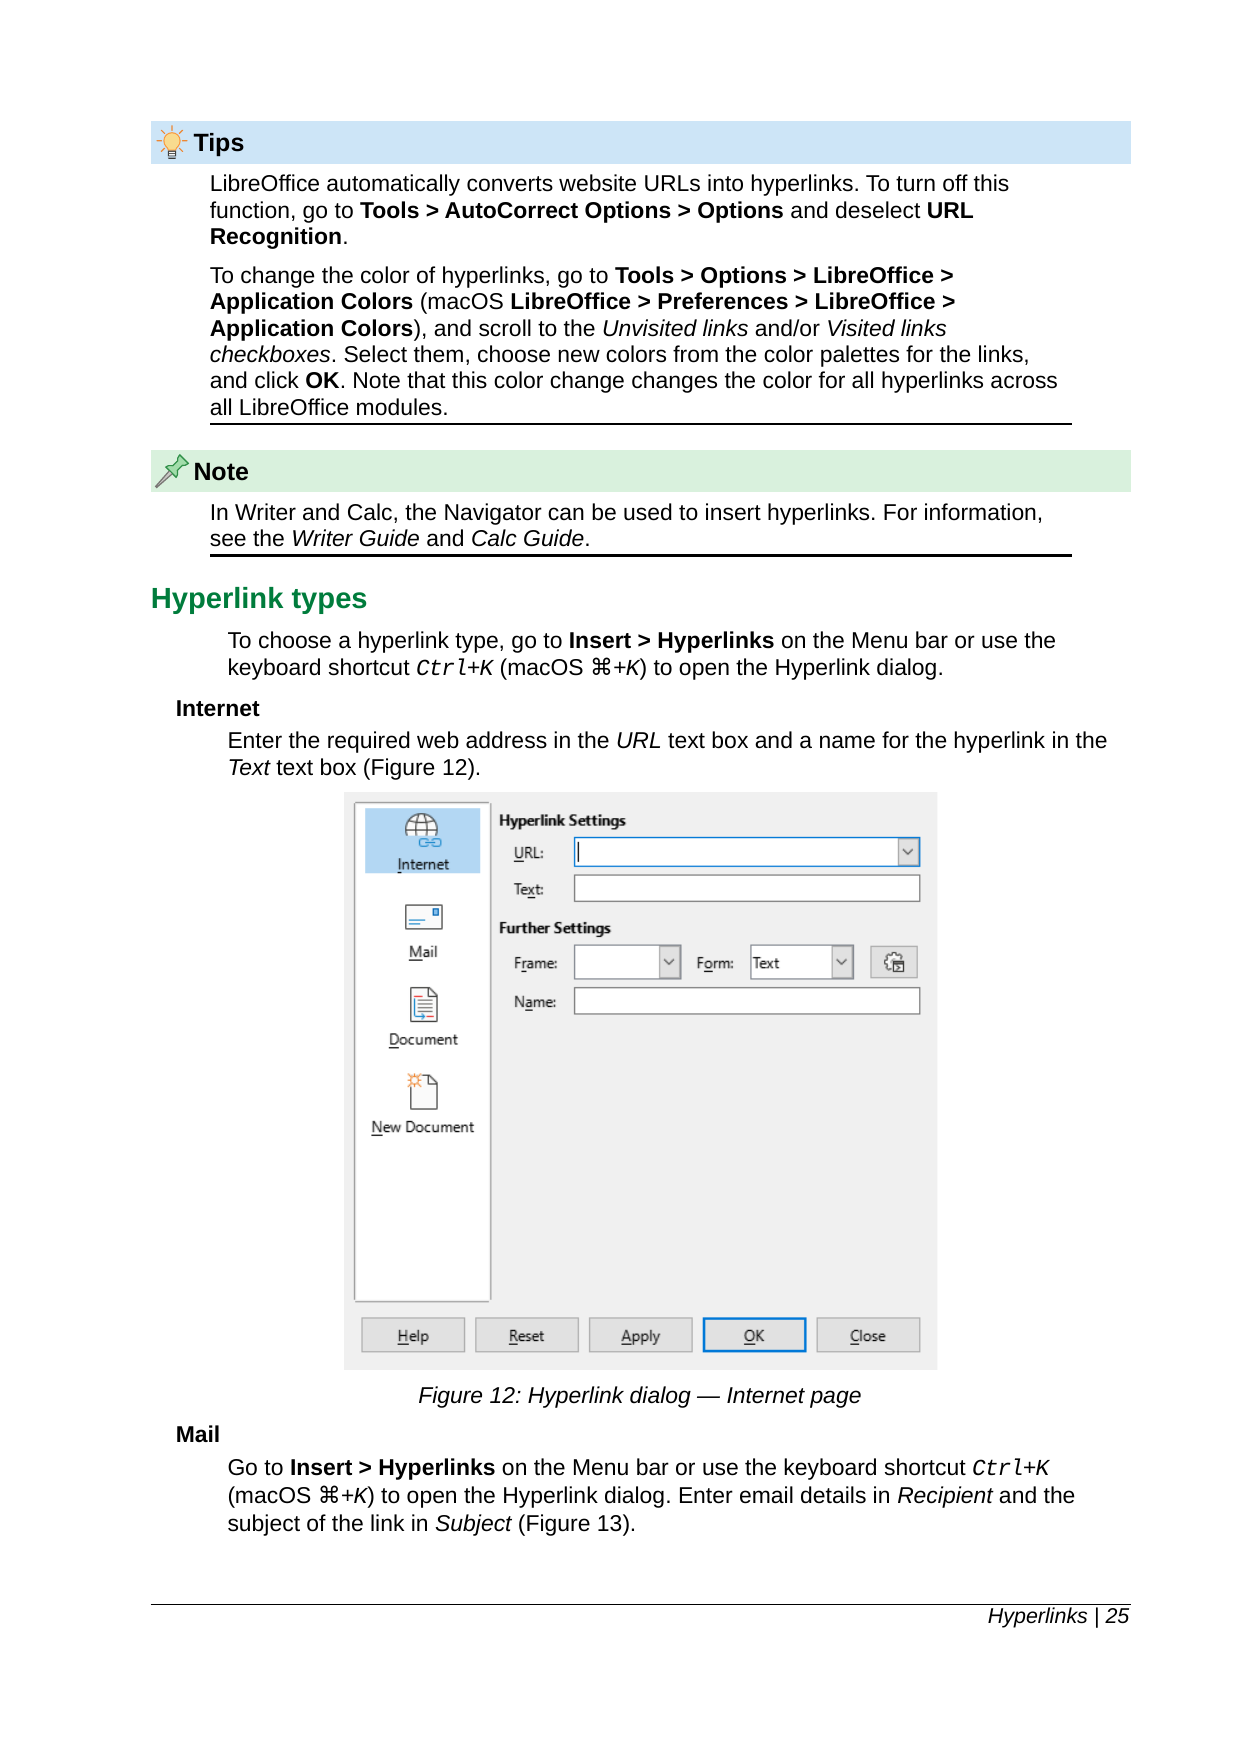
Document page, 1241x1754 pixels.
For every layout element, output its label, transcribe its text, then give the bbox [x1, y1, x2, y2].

text In Writer and Calc, the Navigator can be used to insert hyperlinks. For information, see the Writer Guide and Calc Guide. [209, 499, 1072, 557]
text Internet [176, 694, 1131, 721]
picture [344, 792, 938, 1370]
text Enter the required web address in the URL text box and a name for the hyperlink in the Text text box (Figure 12). [227, 727, 1131, 780]
text Mail [176, 1421, 1131, 1447]
text To change the color of hyperlinks, go to Tools > Options > LibreOffice > Application Colors (macOS LibreOffice > Preferences > LibreOffice > Application Colors), and scroll to the Unvisited links and/or Visited links checkboxes. Select them, choose new colors from the color palettes for the links, and click OK. Note that this color change changes the color for all hyperlinks across all LibreOffice modules. [209, 262, 1072, 425]
subtitle Tips [151, 121, 1131, 164]
subtitle Hyperlink types [151, 581, 1131, 615]
text Figure 12: Hyperlink dialog — Internet page [344, 1382, 938, 1409]
subtitle Note [193, 450, 1131, 492]
text Go to Insert > Hyperlinks on the Menu bar or use the keyboard shortcut Ctrl+K (macOS ⌘+K) to open the Hyperlink dialog. Enter email details in Recipient and the subject of the link in Subject (Figure 13). [227, 1454, 1131, 1537]
text LibreOffice automatically converts website URLs into hyperlinks. To turn off this function, go to Tools > AutoCorrect Options > Options and deselect URL Recognition. [209, 170, 1072, 249]
text To choose a hyperlink type, go to Insert > Hyperlinks on the Menu bar or use the keyboard shortcut Ctrl+K (macOS ⌘+K) to open the Hyperlink dialog. [227, 627, 1131, 682]
